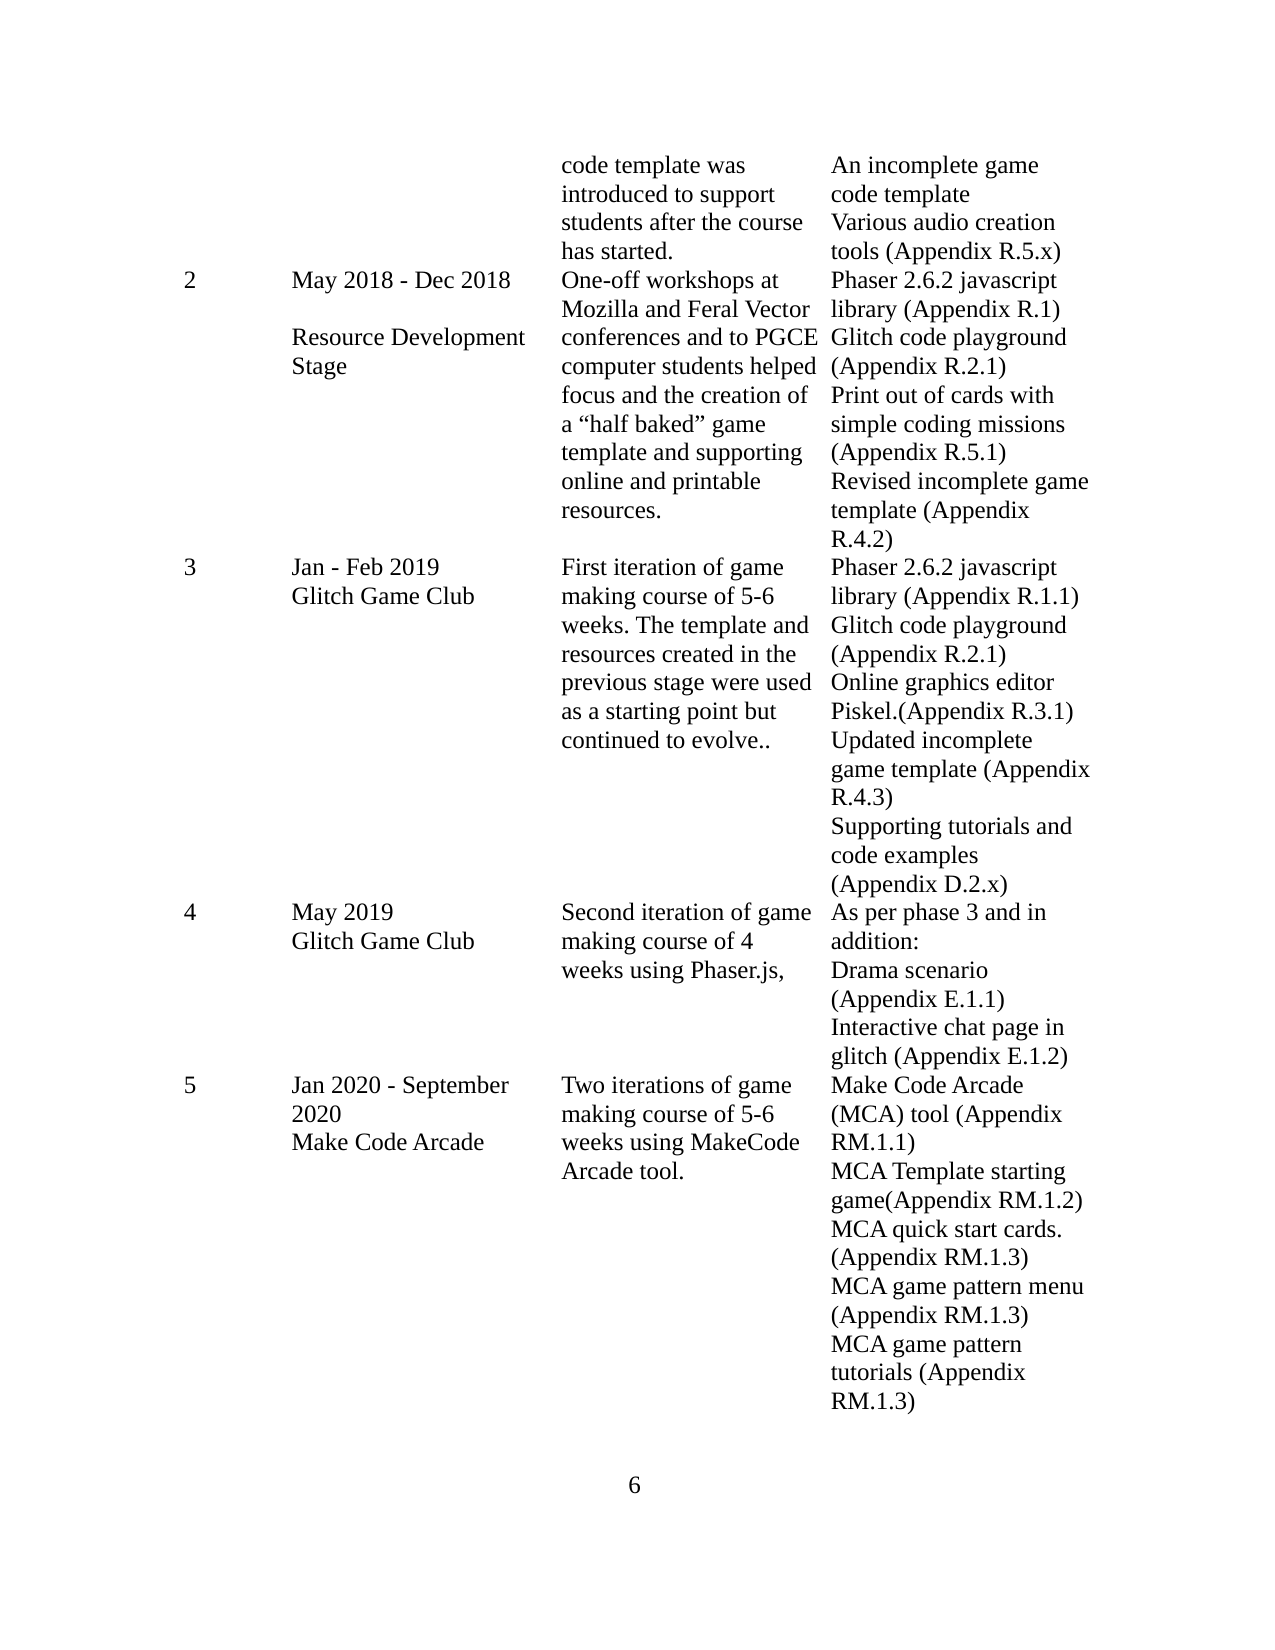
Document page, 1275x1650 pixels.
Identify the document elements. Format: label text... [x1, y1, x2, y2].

table_cell 2 [179, 265, 287, 552]
table_cell code template was introduced to support students after the course has started. [557, 150, 826, 265]
table_cell Make Code Arcade (MCA) tool (Appendix RM.1.1) MCA Template starting game(Appendix RM.1.2) MCA quick start cards.(Appendix RM.1.3) MCA game pattern menu (Appendix RM.1.3) MCA game pattern tutorials (Appendix RM.1.3) [826, 1070, 1096, 1415]
table_cell [287, 150, 557, 265]
table_cell 5 [179, 1070, 287, 1415]
table_cell Phaser 2.6.2 javascript library (Appendix R.1) Glitch code playground (Appendix R.2.1) Print out of cards with simple coding missions (Appendix R.5.1) Revised incomplete game template (Appendix R.4.2) [826, 265, 1096, 552]
table_cell First iteration of game making course of 5-6 weeks. The template and resources created in the previous stage were used as a starting point but continued to evolve.. [557, 553, 826, 897]
table_cell As per phase 3 and in addition: Drama scenario (Appendix E.1.1) Interactive chat page in glitch (Appendix E.1.2) [826, 898, 1096, 1070]
table_cell An incomplete game code template Various audio creation tools (Appendix R.5.x) [826, 150, 1096, 265]
table_cell Jan 2020 - September 2020 Make Code Arcade [287, 1070, 557, 1415]
table_cell May 2019 Glitch Game Club [287, 898, 557, 1070]
table_cell 4 [179, 898, 287, 1070]
table_cell Phaser 2.6.2 javascript library (Appendix R.1.1) Glitch code playground (Appendix R.2.1) Online graphics editor Piskel.(Appendix R.3.1) Updated incomplete game template (Appendix R.4.3) Supporting tutorials and code examples (Appendix D.2.x) [826, 553, 1096, 897]
table_cell Second iteration of game making course of 4 weeks using Phaser.js, [557, 898, 826, 1070]
table_cell [179, 150, 287, 265]
table_cell 3 [179, 553, 287, 897]
table_cell May 2018 - Dec 2018 Resource Development Stage [287, 265, 557, 552]
table_cell Two iterations of game making course of 5-6 weeks using MakeCode Arcade tool. [557, 1070, 826, 1415]
table_cell One-off workshops at Mozilla and Feral Vector conferences and to PGCE computer students helped focus and the creation of a “half baked” game template and supporting online and printable resources. [557, 265, 826, 552]
table_cell Jan - Feb 2019 Glitch Game Club [287, 553, 557, 897]
